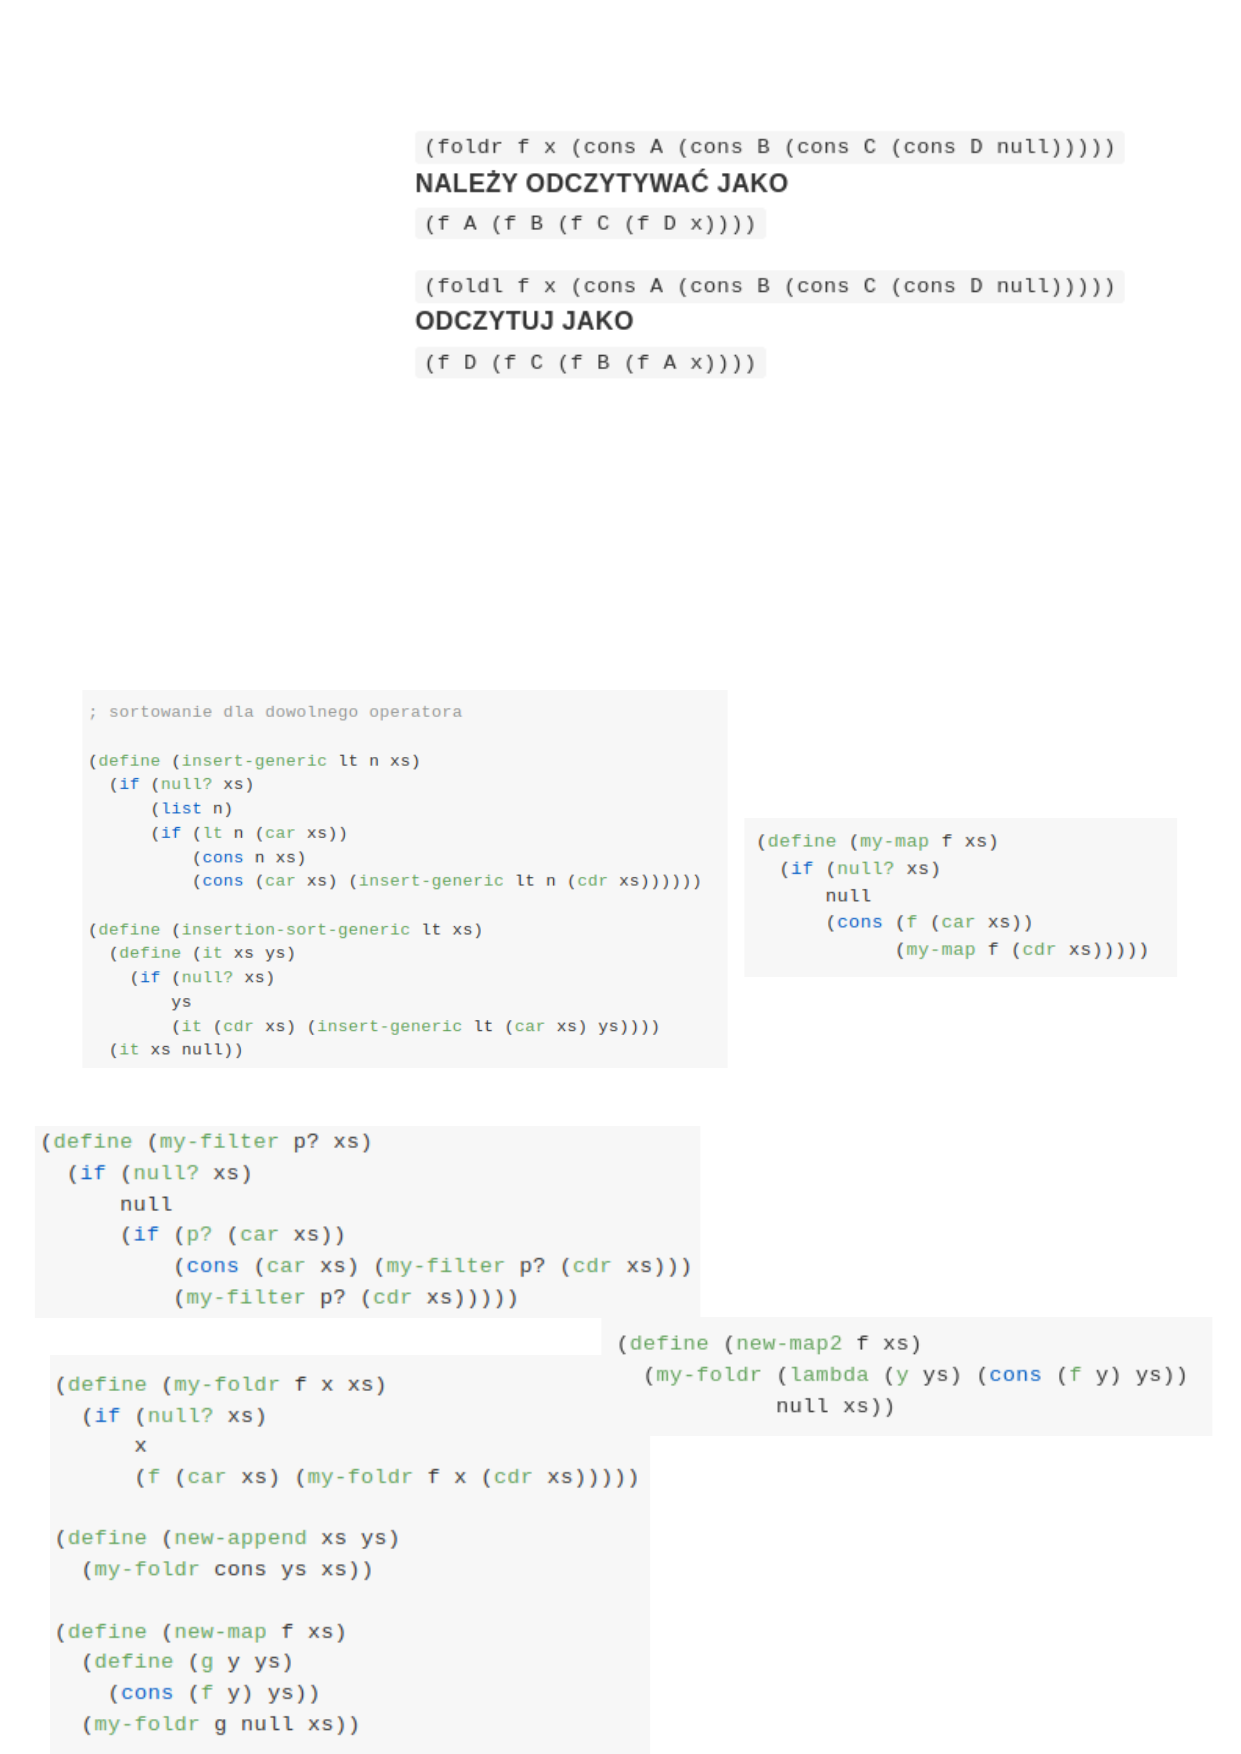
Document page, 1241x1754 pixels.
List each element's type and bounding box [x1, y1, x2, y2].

picture [34, 1126, 1213, 1754]
picture [403, 122, 1149, 391]
picture [82, 690, 728, 1068]
picture [744, 818, 1178, 977]
